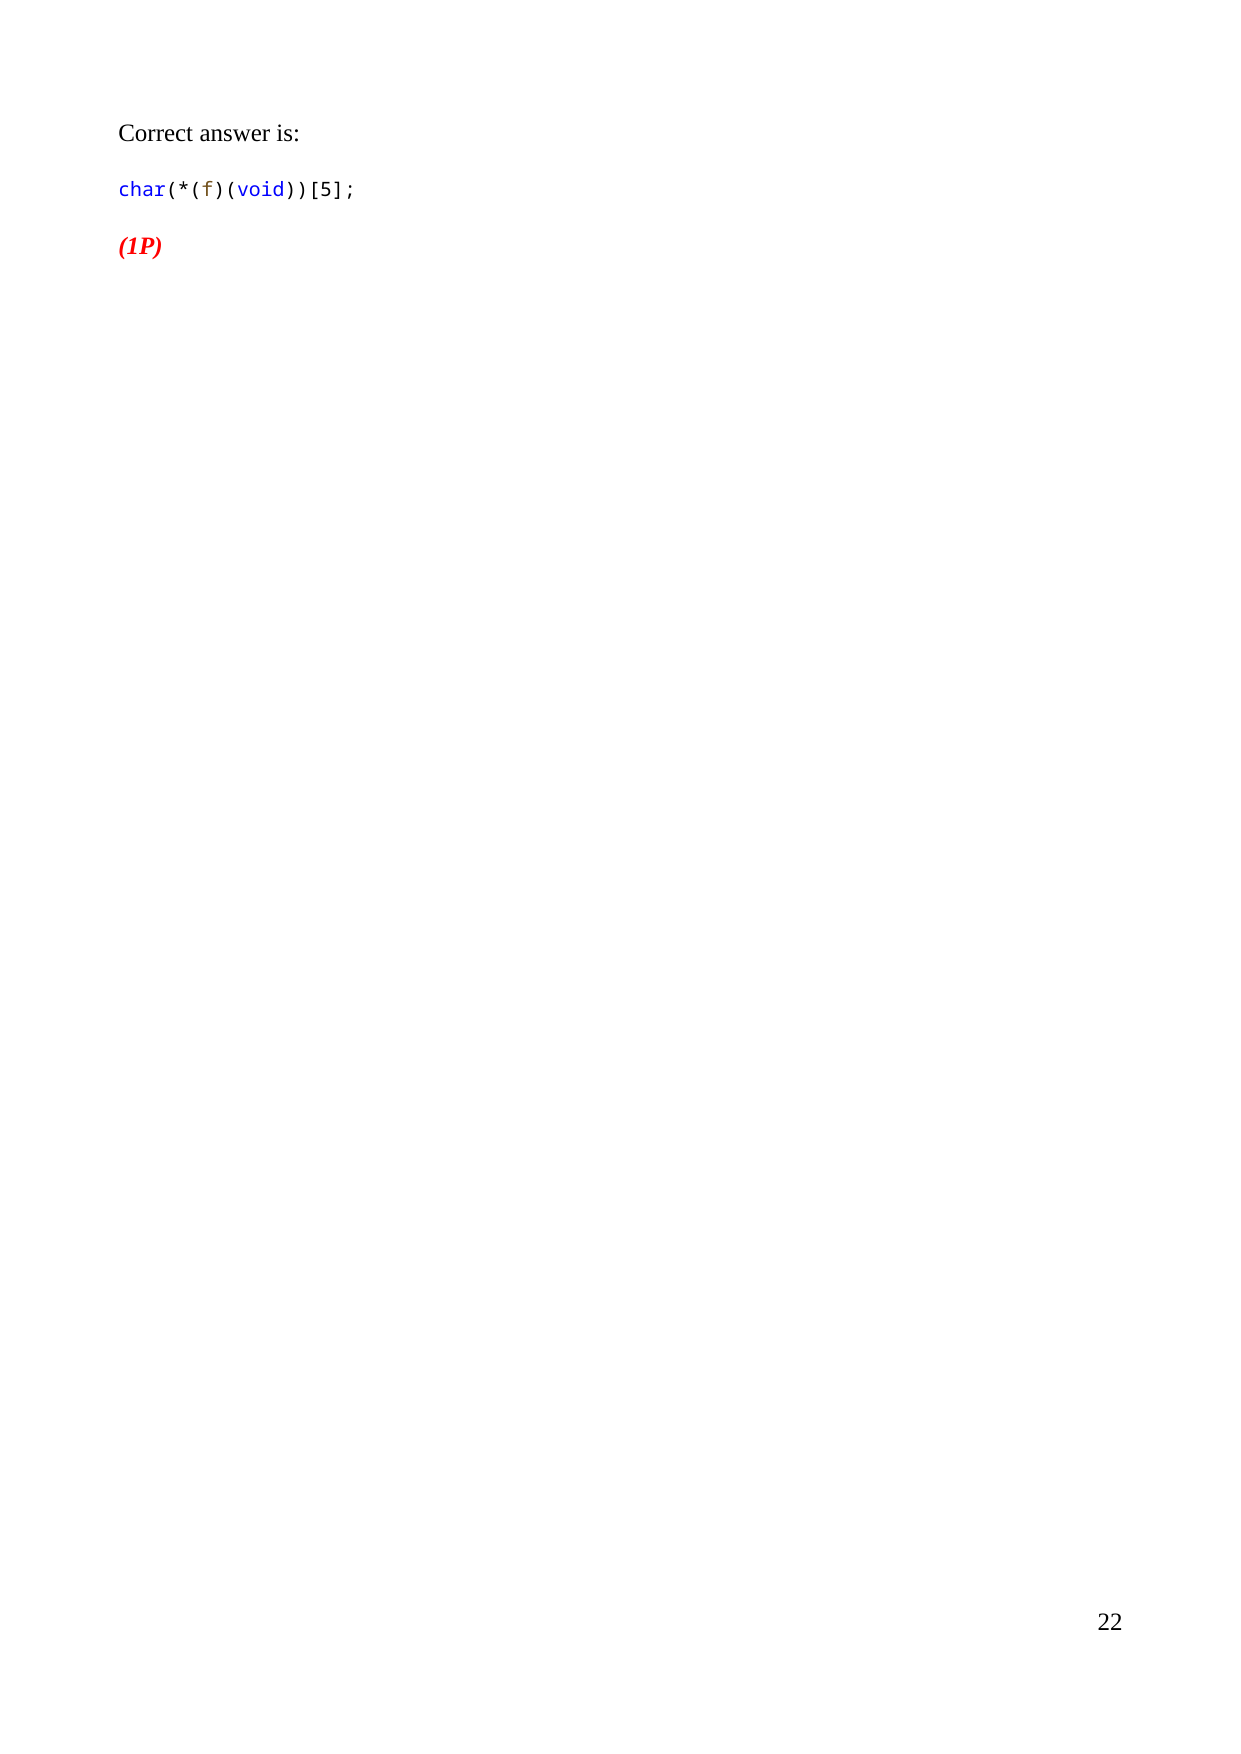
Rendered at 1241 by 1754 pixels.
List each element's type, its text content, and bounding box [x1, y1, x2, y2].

text Correct answer is: [118, 118, 1122, 147]
text char(*(f)(void))[5]; [118, 176, 1122, 203]
text (1P) [118, 231, 1122, 260]
